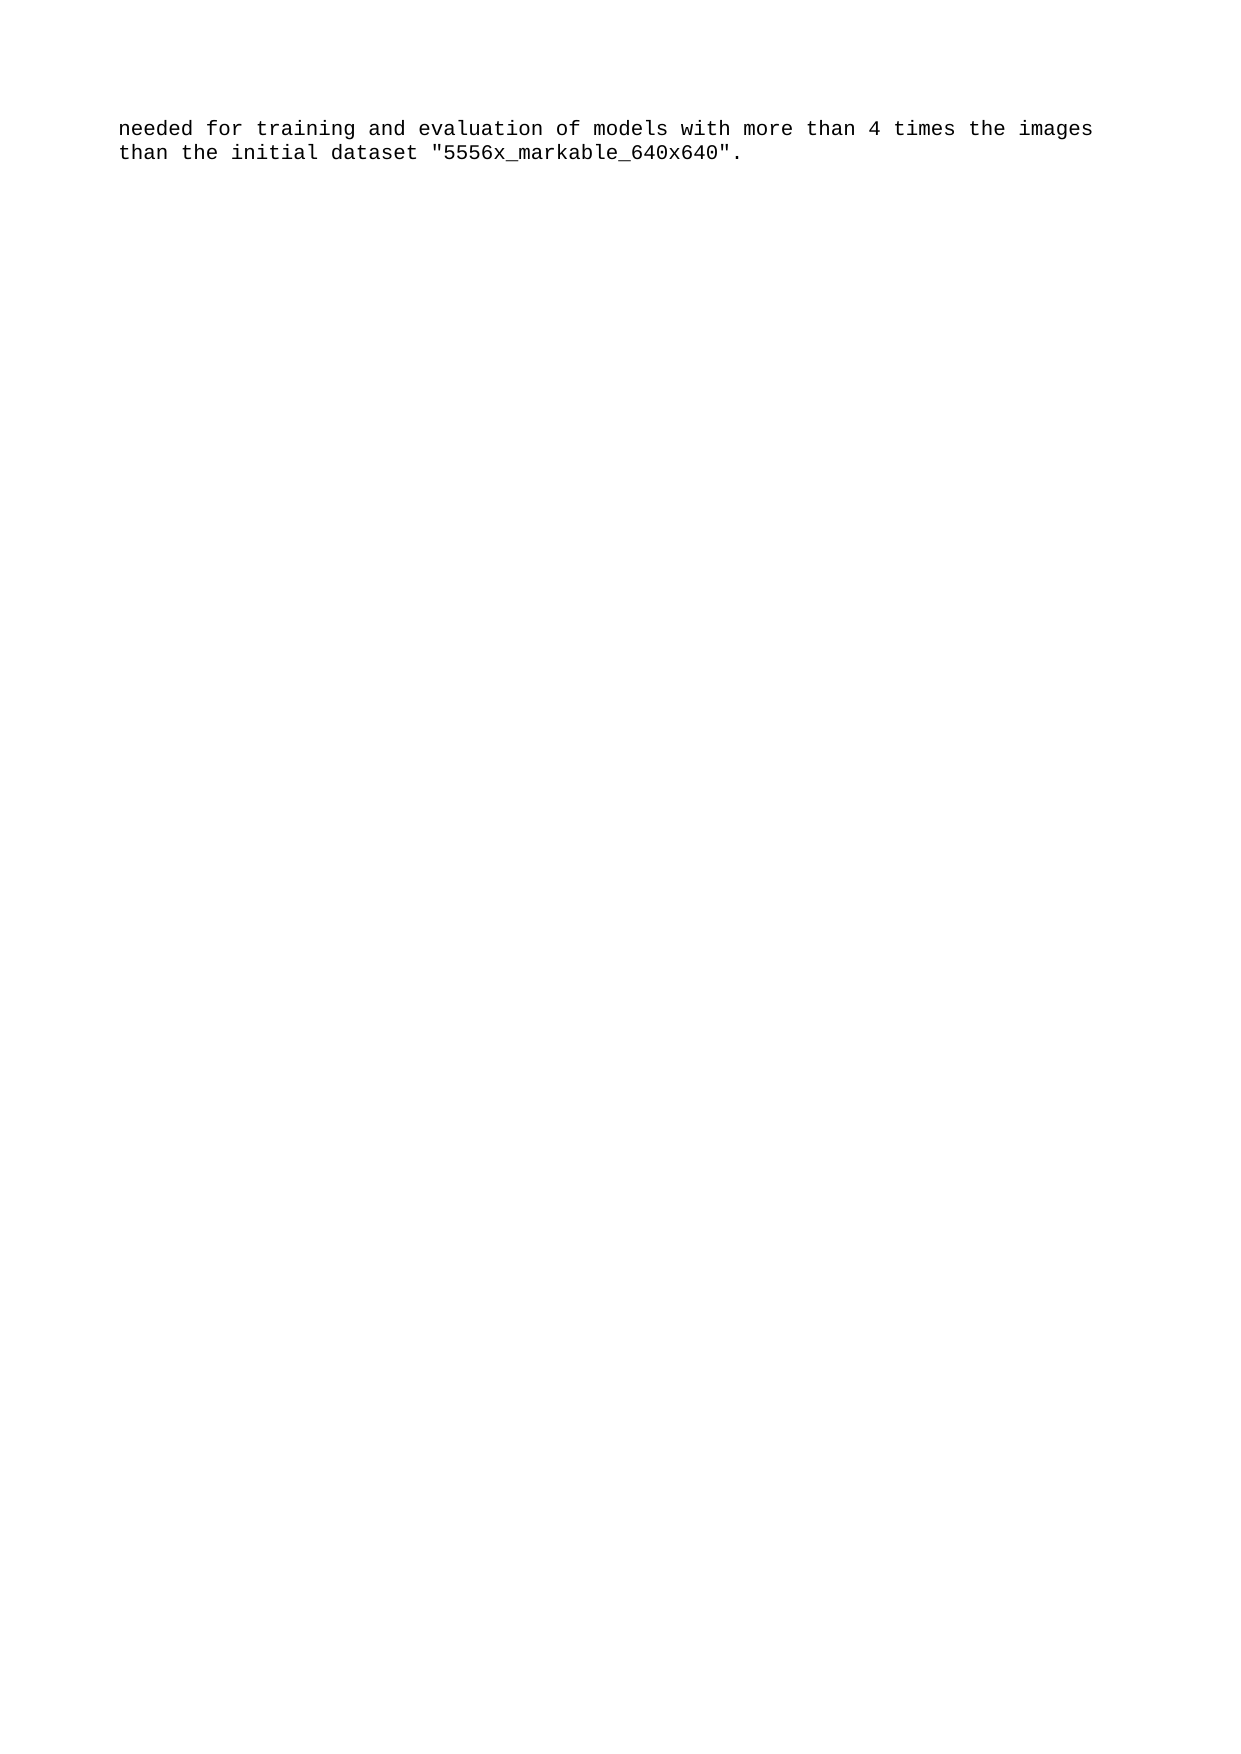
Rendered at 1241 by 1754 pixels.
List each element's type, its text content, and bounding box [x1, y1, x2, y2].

text needed for training and evaluation of models with more than 4 times the images than the initial dataset "5556x_markable_640x640". [118, 118, 1122, 165]
